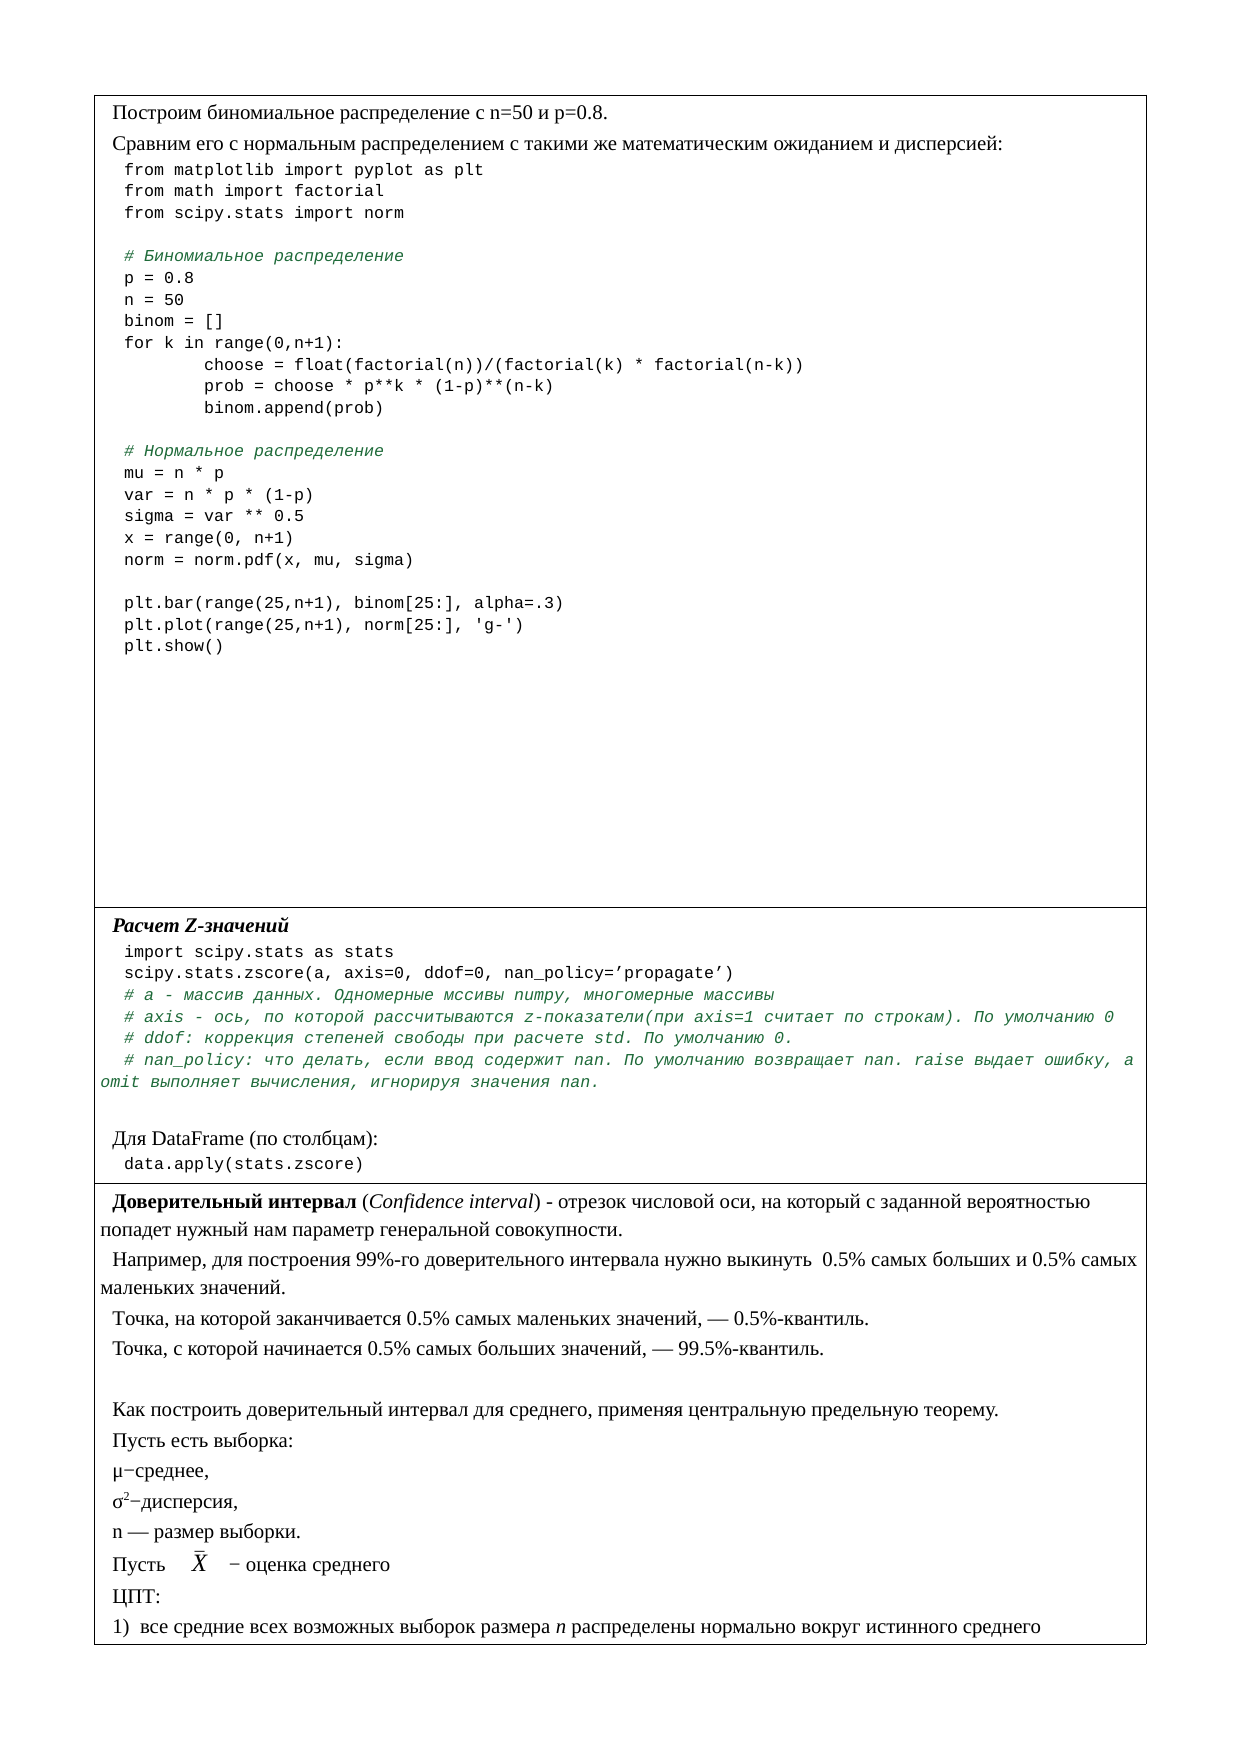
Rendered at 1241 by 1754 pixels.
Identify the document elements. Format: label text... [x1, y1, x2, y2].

table_cell Расчет Z-значений import scipy.stats as stats scipy.stats.zscore(a, axis=0, ddof=0, nan_policy=’propagate’) # а - массив данных. Одномерные мссивы numpy, многомерные массивы # axis - ось, по которой рассчитываются z-показатели(при axis=1 считает по строкам). По умолчанию 0 # ddof: коррекция степеней свободы при расчете std. По умолчанию 0. # nan_policy: что делать, если ввод содержит nan. По умолчанию возвращает nan. raise выдает ошибку, а omit выполняет вычисления, игнорируя значения nan. Для DataFrame (по столбцам): data.apply(stats.zscore) [95, 908, 1146, 1183]
table_cell Доверительный интервал (Confidence interval) - отрезок числовой оси, на который с заданной вероятностью попадет нужный нам параметр генеральной совокупности. Например, для построения 99%-го доверительного интервала нужно выкинуть 0.5% самых больших и 0.5% самых маленьких значений. Точка, на которой заканчивается 0.5% самых маленьких значений, — 0.5%-квантиль. Точка, с которой начинается 0.5% самых больших значений, — 99.5%-квантиль. Как построить доверительный интервал для среднего, применяя центральную предельную теорему. Пусть есть выборка: μ−среднее, σ2−дисперсия, n — размер выборки. Пусть − оценка среднего ЦПТ: 1) все средние всех возможных выборок размера n распределены нормально вокруг истинного среднего генеральной совокупности - N(µ, SEM). 2) Стандартное отклонение этого распределения называется стандартной ошибкой среднего (англ. standart error of mean, или SEM): Чем больше размер выборки, тем меньше SEM. Стандартизируем это нормальное распределение : У N(0, 1) возьмём 5%-квантиль F(0.05) и 95%-квантиль F(0.95) для 90%-го доверительного интервала: Преобразуем: Это и есть 90%-й доверительный интервал для истинного среднего! Если дисперсия ГС неизвестна, и мы ее оцениваем по выборке, то используем распределение Стьюдента ( t(0.05) и t(0.95)): Функция для доверительного интервала interval(), в распределении Стьюдента scipy.stats.t. from scipy import stats as st # sample - имя выборки confidence_interval = st.t.interval(alpha = 0.95, df = len(sample) - 1, loc = sample.mean(), scale = sample.sem()) alpha — уровень значимости; df (degrees of freedom) — количество степеней свободы, равное (n - 1); loc (location) — среднее распределения. scale (англ. «масштаб») — стандартная ошибка среднего (sample.sem()). [95, 1184, 1146, 1644]
table_cell Построим биномиальное распределение с n=50 и p=0.8. Сравним его с нормальным распределением с такими же математическим ожиданием и дисперсией: from matplotlib import pyplot as plt from math import factorial from scipy.stats import norm # Биномиальное распределение p = 0.8 n = 50 binom = [] for k in range(0,n+1): choose = float(factorial(n))/(factorial(k) * factorial(n-k)) prob = choose * p**k * (1-p)**(n-k) binom.append(prob) # Нормальное распределение mu = n * p var = n * p * (1-p) sigma = var ** 0.5 x = range(0, n+1) norm = norm.pdf(x, mu, sigma) plt.bar(range(25,n+1), binom[25:], alpha=.3) plt.plot(range(25,n+1), norm[25:], 'g-') plt.show() [95, 96, 1146, 907]
